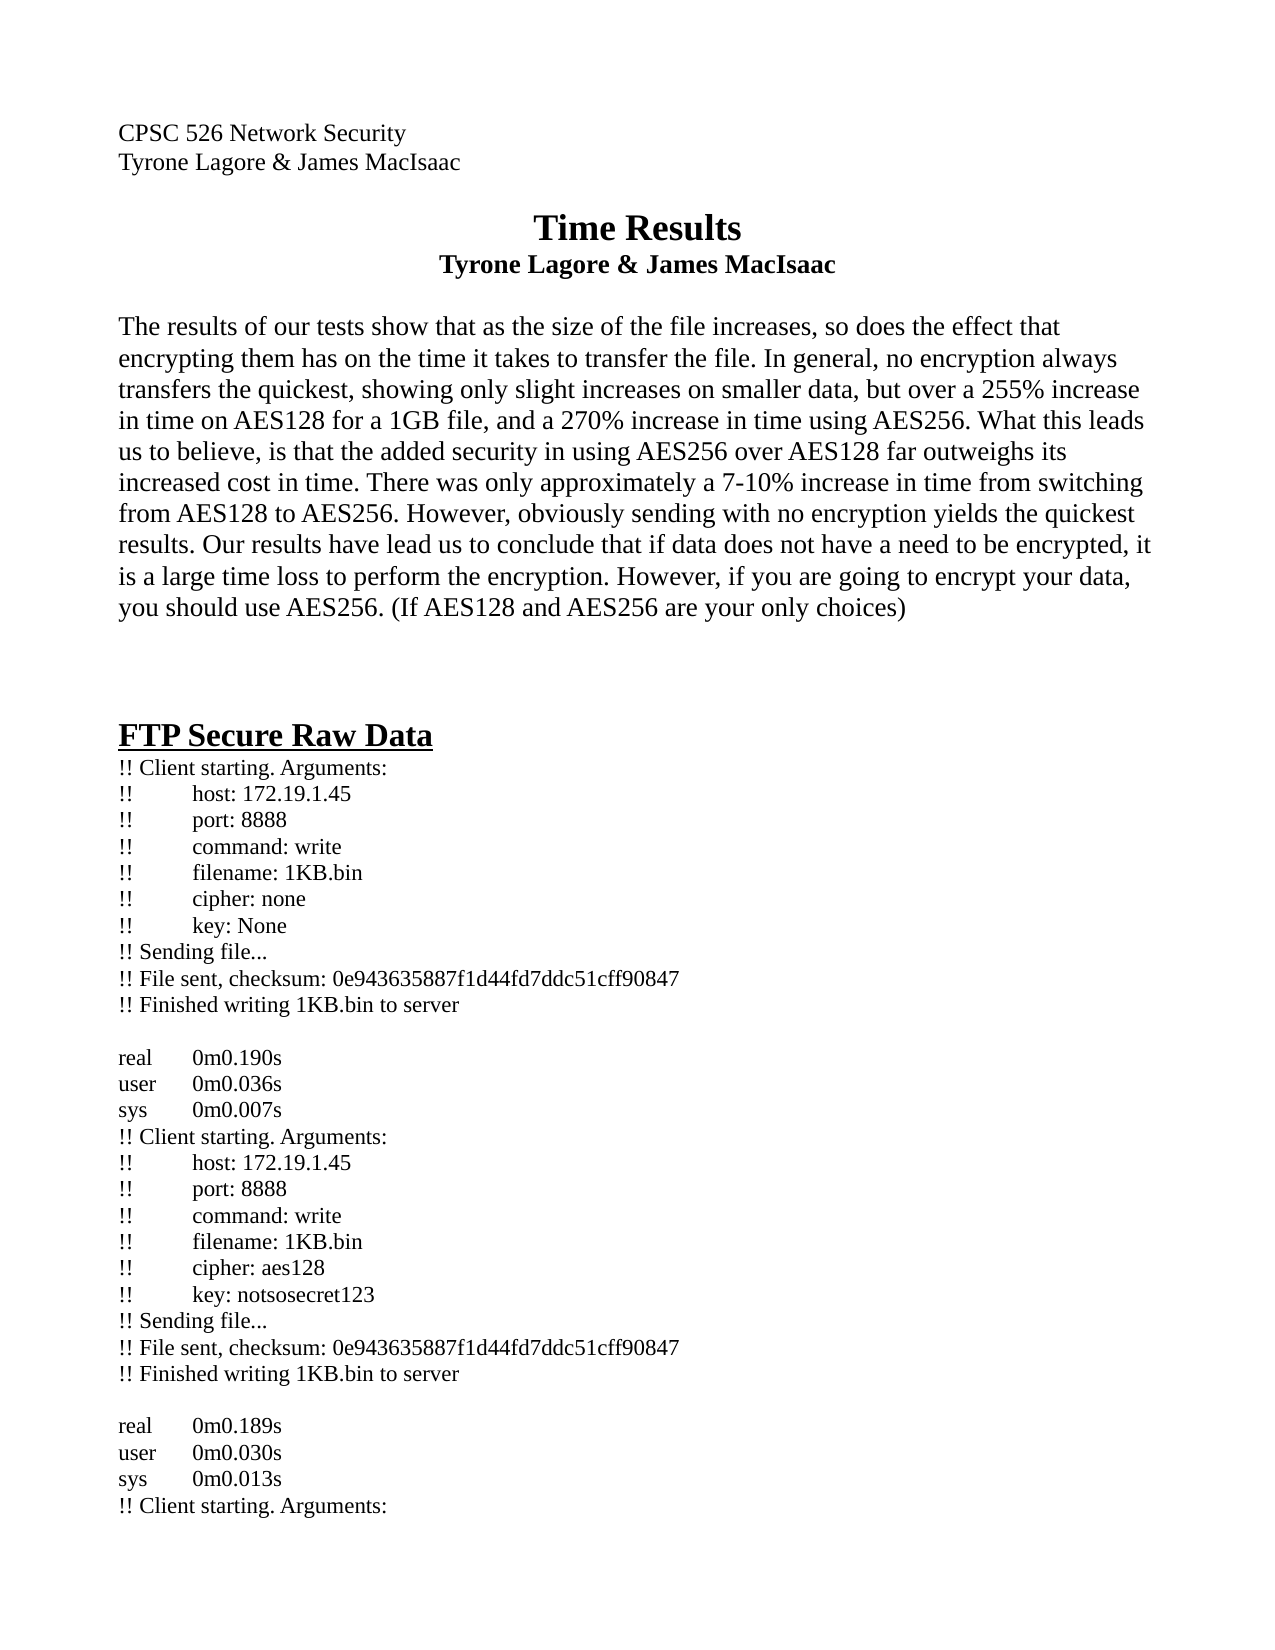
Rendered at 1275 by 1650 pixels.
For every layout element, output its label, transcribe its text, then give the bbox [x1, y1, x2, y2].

text !! Sending file... [118, 1307, 1157, 1333]
text Tyrone Lagore & James MacIsaac [118, 248, 1157, 279]
text !! Client starting. Arguments: [118, 1123, 1157, 1149]
text user 0m0.030s [118, 1439, 1157, 1465]
text sys 0m0.013s [118, 1465, 1157, 1492]
text The results of our tests show that as the size of the file increases, so does the effect that encrypting them has on the time it takes to transfer the file. In general, no encryption always transfers the quickest, showing only slight increases on smaller data, but over a 255% increase in time on AES128 for a 1GB file, and a 270% increase in time using AES256. What this leads us to believe, is that the added security in using AES256 over AES128 far outweighs its increased cost in time. There was only approximately a 7-10% increase in time from switching from AES128 to AES256. However, obviously sending with no encryption yields the quickest results. Our results have lead us to conclude that if data does not have a need to be encrypted, it is a large time loss to perform the encryption. However, if you are going to encrypt your data, you should use AES256. (If AES128 and AES256 are your only choices) [118, 311, 1157, 622]
text Time Results [118, 205, 1157, 248]
text !! host: 172.19.1.45 [118, 1149, 1157, 1175]
text !! port: 8888 [118, 1175, 1157, 1202]
text !! Client starting. Arguments: [118, 754, 1157, 780]
text !! host: 172.19.1.45 [118, 780, 1157, 806]
text !! Client starting. Arguments: [118, 1492, 1157, 1518]
text !! cipher: aes128 [118, 1254, 1157, 1281]
text !! cipher: none [118, 886, 1157, 912]
text !! File sent, checksum: 0e943635887f1d44fd7ddc51cff90847 [118, 1333, 1157, 1360]
text user 0m0.036s [118, 1070, 1157, 1096]
text !! filename: 1KB.bin [118, 1228, 1157, 1254]
text real 0m0.189s [118, 1413, 1157, 1439]
text !! key: None [118, 912, 1157, 938]
text !! port: 8888 [118, 806, 1157, 833]
text real 0m0.190s [118, 1044, 1157, 1070]
text !! File sent, checksum: 0e943635887f1d44fd7ddc51cff90847 [118, 964, 1157, 991]
text !! key: notsosecret123 [118, 1281, 1157, 1307]
text !! Finished writing 1KB.bin to server [118, 991, 1157, 1017]
text FTP Secure Raw Data [118, 715, 1157, 754]
text !! command: write [118, 1202, 1157, 1228]
text !! filename: 1KB.bin [118, 859, 1157, 886]
text sys 0m0.007s [118, 1096, 1157, 1123]
text !! Sending file... [118, 938, 1157, 964]
text !! command: write [118, 833, 1157, 859]
text !! Finished writing 1KB.bin to server [118, 1360, 1157, 1386]
